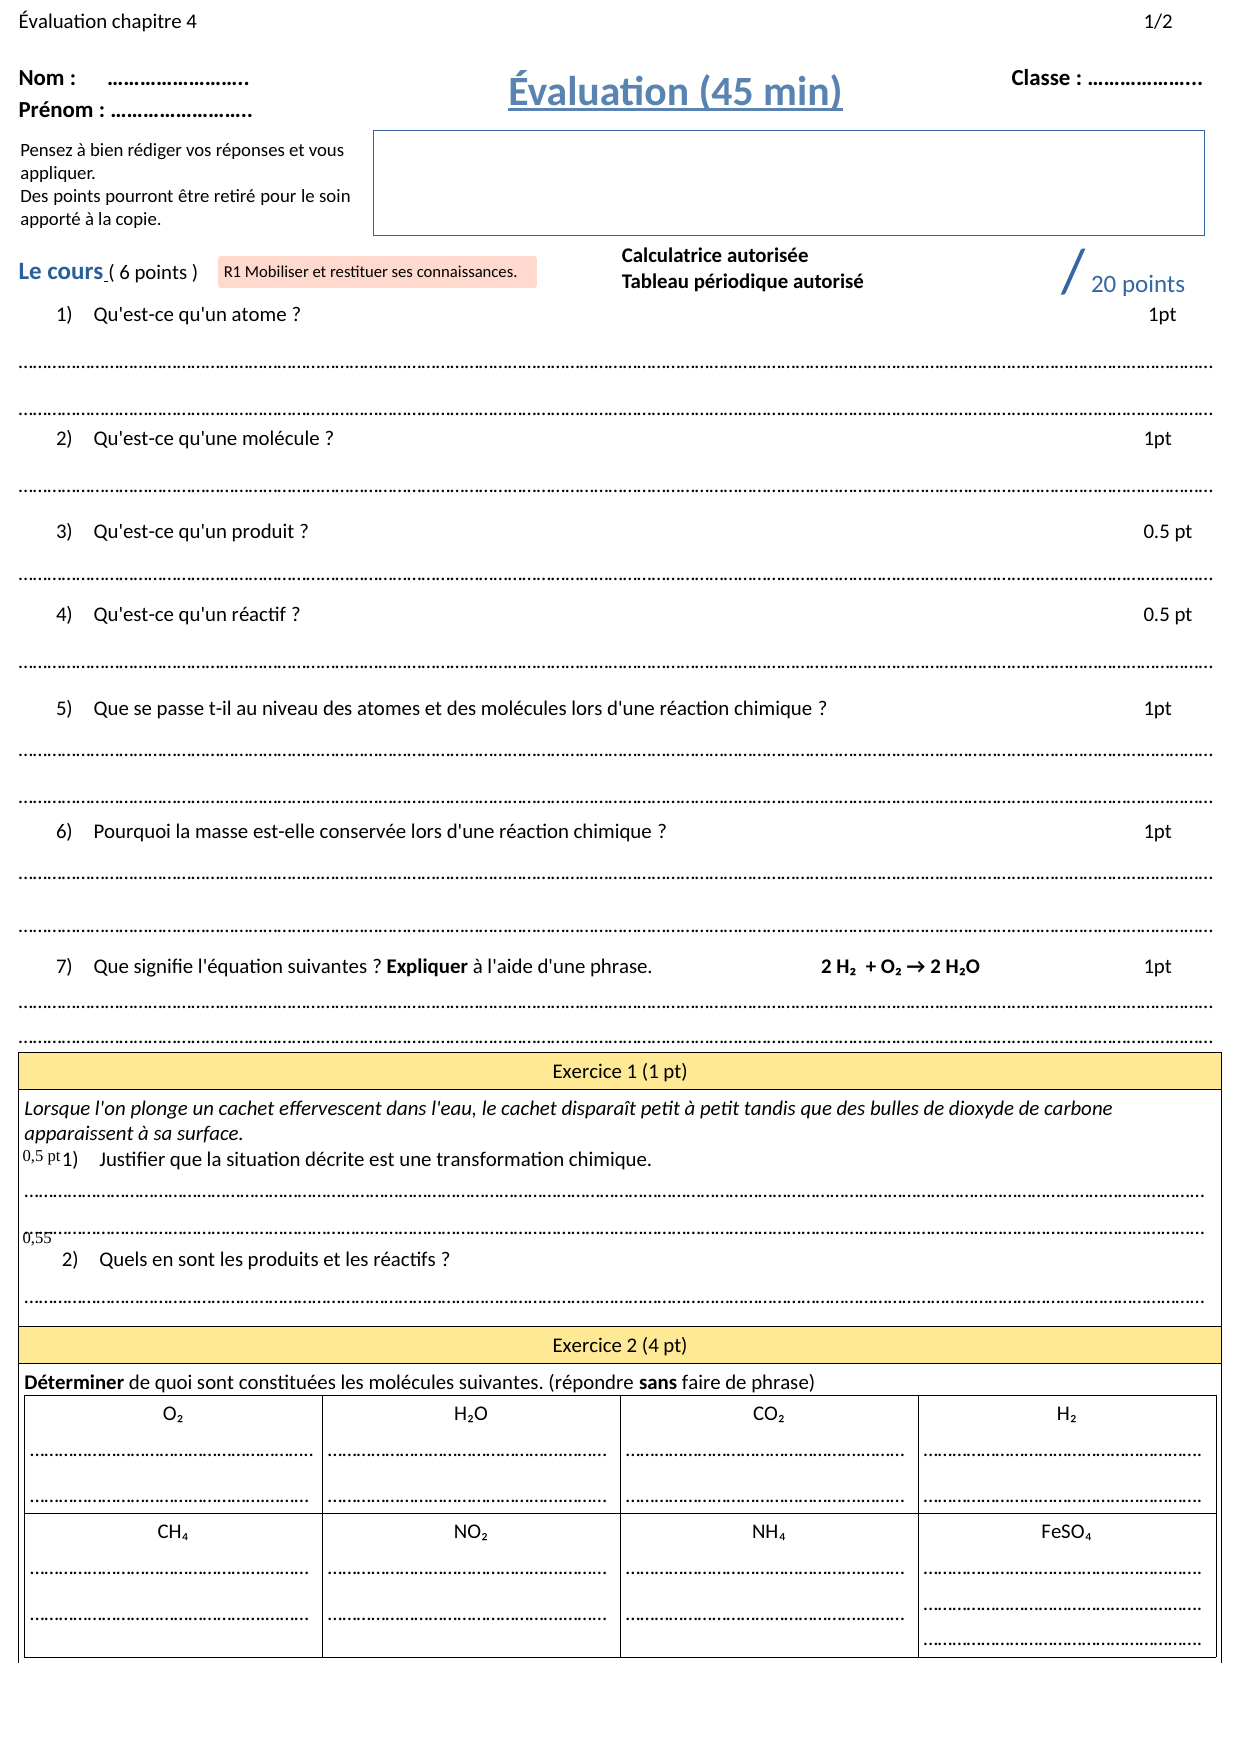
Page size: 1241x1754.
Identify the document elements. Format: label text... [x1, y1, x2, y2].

list Qu'est-ce qu'un réactif ? 0.5 pt [56, 601, 1221, 626]
text …………………………………………………………………………………………………………………………………………………………………………………………………………………………… [18, 560, 1221, 585]
list Qu'est-ce qu'une molécule ? 1pt [56, 425, 1221, 450]
text …………………………………………………………………………………………………………………………………………………………………………………………………………………………… [18, 396, 1221, 421]
list Qu'est-ce qu'un atome ? 1pt [56, 302, 1221, 327]
text …………………………………………………………………………………………………………………………………………………………………………………………………………………………… [18, 472, 1221, 497]
list Qu'est-ce qu'un produit ? 0.5 pt [56, 519, 1221, 544]
table_cell NO₂ ………………………………………….……… ………………………………………….……… [323, 1514, 620, 1657]
text …………………………………………………………………………………………………………………………………………………………………………………………………………………………… [18, 859, 1221, 884]
text …………………………………………………………………………………………………………………………………………………………………………………………………………………………… [18, 1023, 1221, 1048]
text …………………………………………………………………………………………………………………………………………………………………………………………………………………………… [18, 988, 1221, 1013]
table_header Exercice 1 (1 pt) [19, 1053, 1221, 1089]
table_cell CH₄ ………………………………………….……… ………………………………………….……… [25, 1514, 322, 1657]
text Le cours ( 6 points ) [1069, 255, 1221, 286]
list Que signifie l'équation suivantes ? Expliquer à l'aide d'une phrase. 1pt [56, 953, 1221, 978]
text Nom : …………………….. Classe : ………………... [18, 63, 1221, 91]
text …………………………………………………………………………………………………………………………………………………………………………………………………………………………… [18, 648, 1221, 673]
text …………………………………………………………………………………………………………………………………………………………………………………………………………………………… [18, 783, 1221, 808]
list Que se passe t-il au niveau des atomes et des molécules lors d'une réaction chimique ? 1pt [56, 695, 1221, 720]
table_header CO₂ ………………………………………….……… ………………………………………….……… [621, 1396, 918, 1513]
table_header H₂ …………………………………………………. …………………………………………………. [919, 1396, 1216, 1513]
table_header Exercice 2 (4 pt) [19, 1327, 1221, 1363]
table_cell FeSO₄ …………………………………………………. …………………………………………………. …………………………………………………. [919, 1514, 1216, 1657]
list Pourquoi la masse est-elle conservée lors d'une réaction chimique ? 1pt [56, 818, 1221, 843]
text …………………………………………………………………………………………………………………………………………………………………………………………………………………………… [18, 736, 1221, 761]
table_header O₂ ………………………………………………….. ………………………………………….……… [25, 1396, 322, 1513]
text Le cours ( 6 points ) [18, 255, 1078, 286]
table_header H₂O ………………………………………….……… ………………………………………….……… [323, 1396, 620, 1513]
table_cell Lorsque l'on plonge un cachet effervescent dans l'eau, le cachet disparaît petit à petit tandis que des bulles de dioxyde de carbone apparaissent à sa surface. Justifier que la situation décrite est une transformation chimique. ………………………………………………………………………………………………………………………………………………………………………………………………………………………… ………………………………………………………………………………………………………………………………………………………………………………………………………………………… Quels en sont les produits et les réactifs ? ………………………………………………………………………………………………………………………………………………………………………………………………………………………… [19, 1090, 1221, 1326]
text …………………………………………………………………………………………………………………………………………………………………………………………………………………………… [18, 912, 1221, 937]
text Prénom : …………………….. [18, 95, 1221, 123]
text …………………………………………………………………………………………………………………………………………………………………………………………………………………………… [18, 349, 1221, 374]
table_cell Déterminer de quoi sont constituées les molécules suivantes. (répondre sans faire de phrase) [19, 1364, 1221, 1663]
table_cell NH₄ ………………………………………….……… ………………………………………….……… [621, 1514, 918, 1657]
